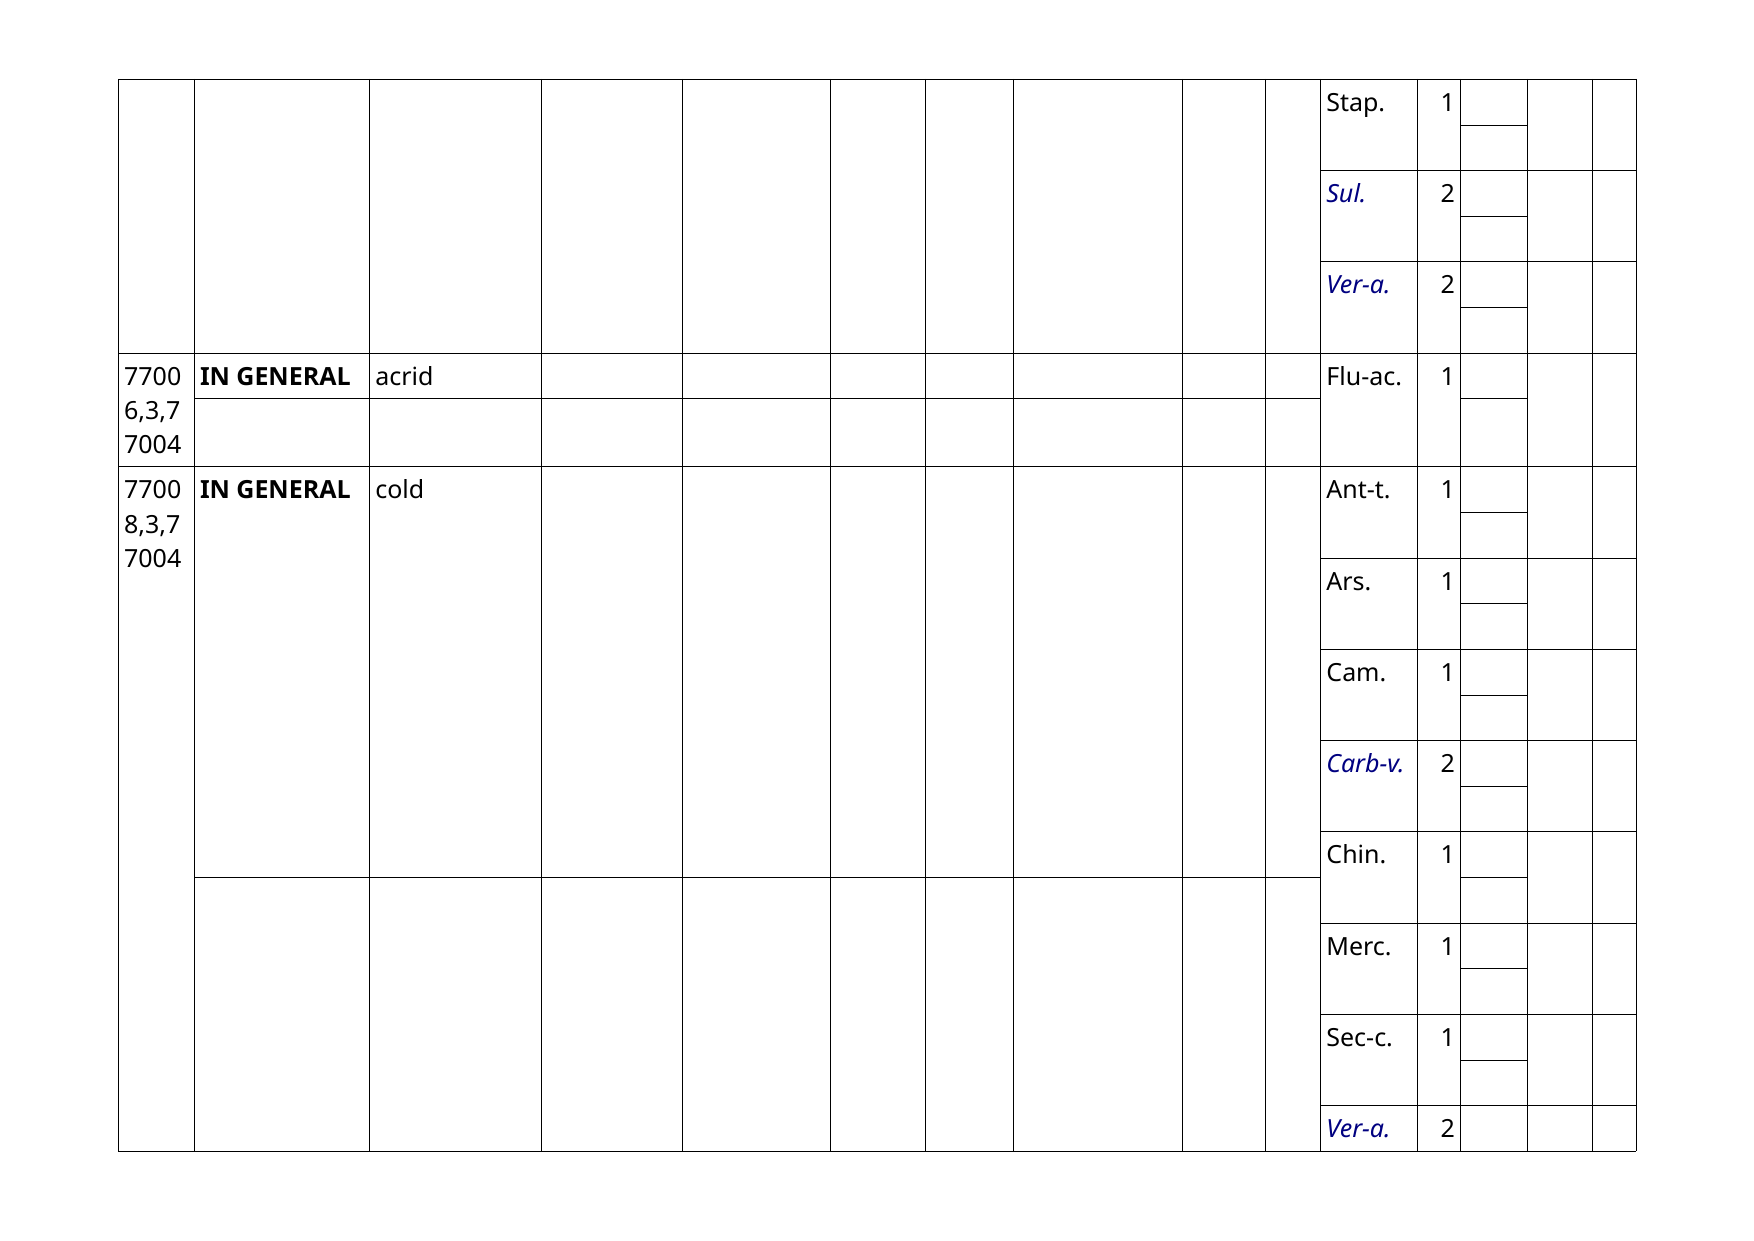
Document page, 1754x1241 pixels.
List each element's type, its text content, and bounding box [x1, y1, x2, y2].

table_cell [1461, 467, 1527, 512]
table_cell [370, 399, 541, 466]
table_cell [1461, 924, 1527, 968]
table_cell [1593, 354, 1636, 466]
table_cell [1593, 559, 1636, 649]
table_cell [1461, 1106, 1527, 1151]
table_cell [1593, 171, 1636, 261]
table_cell [119, 80, 194, 353]
table_cell [1461, 1015, 1527, 1059]
table_cell [1528, 1106, 1592, 1151]
table_cell [1461, 513, 1527, 558]
table_cell [1266, 80, 1320, 353]
table_cell [1593, 741, 1636, 831]
table_cell [1528, 1015, 1592, 1105]
table_cell [1593, 924, 1636, 1014]
table_cell [1461, 399, 1527, 466]
table_cell [195, 878, 369, 1151]
table_cell [1183, 467, 1265, 877]
table_cell [1183, 399, 1265, 466]
table_cell [1183, 878, 1265, 1151]
table_cell [831, 354, 925, 398]
table_cell Stap. [1321, 80, 1417, 170]
table_cell [1593, 1015, 1636, 1105]
table_cell [1528, 171, 1592, 261]
table_cell [1528, 650, 1592, 740]
table_cell 1 [1418, 80, 1460, 170]
table_cell 77006,3,77004 [119, 354, 194, 466]
table_cell [926, 80, 1013, 353]
table_cell [1266, 878, 1320, 1151]
table_cell [1014, 399, 1182, 466]
table_cell [926, 467, 1013, 877]
table_cell [1528, 741, 1592, 831]
table_cell 2 [1418, 171, 1460, 261]
table_cell [195, 80, 369, 353]
table_cell [1461, 650, 1527, 694]
table_cell [1461, 969, 1527, 1014]
table_cell 77008,3,77004 [119, 467, 194, 1151]
table_cell [1528, 832, 1592, 923]
table_cell [1593, 262, 1636, 353]
table_cell Sul. [1321, 171, 1417, 261]
table_cell [1183, 80, 1265, 353]
table_cell [1461, 171, 1527, 216]
table_cell 1 [1418, 924, 1460, 1014]
table_cell [926, 878, 1013, 1151]
table_cell Flu-ac. [1321, 354, 1417, 466]
table_cell 2 [1418, 262, 1460, 353]
table_cell [1266, 467, 1320, 877]
table_cell [683, 80, 830, 353]
table_cell [1593, 832, 1636, 923]
table_cell [683, 354, 830, 398]
table_cell Merc. [1321, 924, 1417, 1014]
table_cell Sec-c. [1321, 1015, 1417, 1105]
table_cell in general [195, 467, 369, 877]
table_cell [1528, 559, 1592, 649]
table_cell [1593, 1106, 1636, 1151]
table_cell Ver-a. [1321, 262, 1417, 353]
table_cell [1461, 217, 1527, 261]
table_cell Carb-v. [1321, 741, 1417, 831]
table_cell [1593, 80, 1636, 170]
table_cell [1014, 467, 1182, 877]
table_cell [1461, 308, 1527, 353]
table_cell [1461, 262, 1527, 307]
table_cell [1461, 787, 1527, 831]
table_cell Chin. [1321, 832, 1417, 923]
table_cell [1528, 80, 1592, 170]
table_cell [542, 80, 682, 353]
table_cell Cam. [1321, 650, 1417, 740]
table_cell [1528, 262, 1592, 353]
table_cell [542, 467, 682, 877]
table_cell [1528, 924, 1592, 1014]
table_cell [1593, 467, 1636, 558]
table_cell [542, 878, 682, 1151]
table_cell 1 [1418, 832, 1460, 923]
table_cell [1461, 604, 1527, 649]
table_cell [683, 467, 830, 877]
table_cell [1266, 399, 1320, 466]
table_cell 1 [1418, 650, 1460, 740]
table_cell [195, 399, 369, 466]
table_cell [1014, 80, 1182, 353]
table_cell [370, 878, 541, 1151]
table_cell [1014, 354, 1182, 398]
table_cell 1 [1418, 354, 1460, 466]
table_cell cold [370, 467, 541, 877]
table_cell [1461, 696, 1527, 740]
table_cell [683, 399, 830, 466]
table_cell [831, 878, 925, 1151]
table_cell [831, 80, 925, 353]
table_cell [1593, 650, 1636, 740]
table_cell [831, 467, 925, 877]
table_cell 2 [1418, 1106, 1460, 1151]
table_cell in general [195, 354, 369, 398]
table_cell Ars. [1321, 559, 1417, 649]
table_cell [542, 399, 682, 466]
table_cell [1461, 832, 1527, 877]
table_cell 1 [1418, 559, 1460, 649]
table_cell 1 [1418, 1015, 1460, 1105]
table_cell [542, 354, 682, 398]
table_cell acrid [370, 354, 541, 398]
table_cell [1014, 878, 1182, 1151]
table_cell [1461, 741, 1527, 786]
table_cell [1461, 80, 1527, 124]
table_cell [683, 878, 830, 1151]
table_cell [1266, 354, 1320, 398]
table_cell [1461, 1061, 1527, 1105]
table_cell [1461, 126, 1527, 170]
table_cell [1461, 559, 1527, 603]
table_cell 1 [1418, 467, 1460, 558]
table_cell [1183, 354, 1265, 398]
table_cell [926, 399, 1013, 466]
table_cell 2 [1418, 741, 1460, 831]
table_cell [1461, 354, 1527, 398]
table_cell [1528, 467, 1592, 558]
table_cell [1461, 878, 1527, 923]
table_cell Ant-t. [1321, 467, 1417, 558]
table_cell [926, 354, 1013, 398]
table_cell [370, 80, 541, 353]
table_cell [831, 399, 925, 466]
table_cell Ver-a. [1321, 1106, 1417, 1151]
table_cell [1528, 354, 1592, 466]
